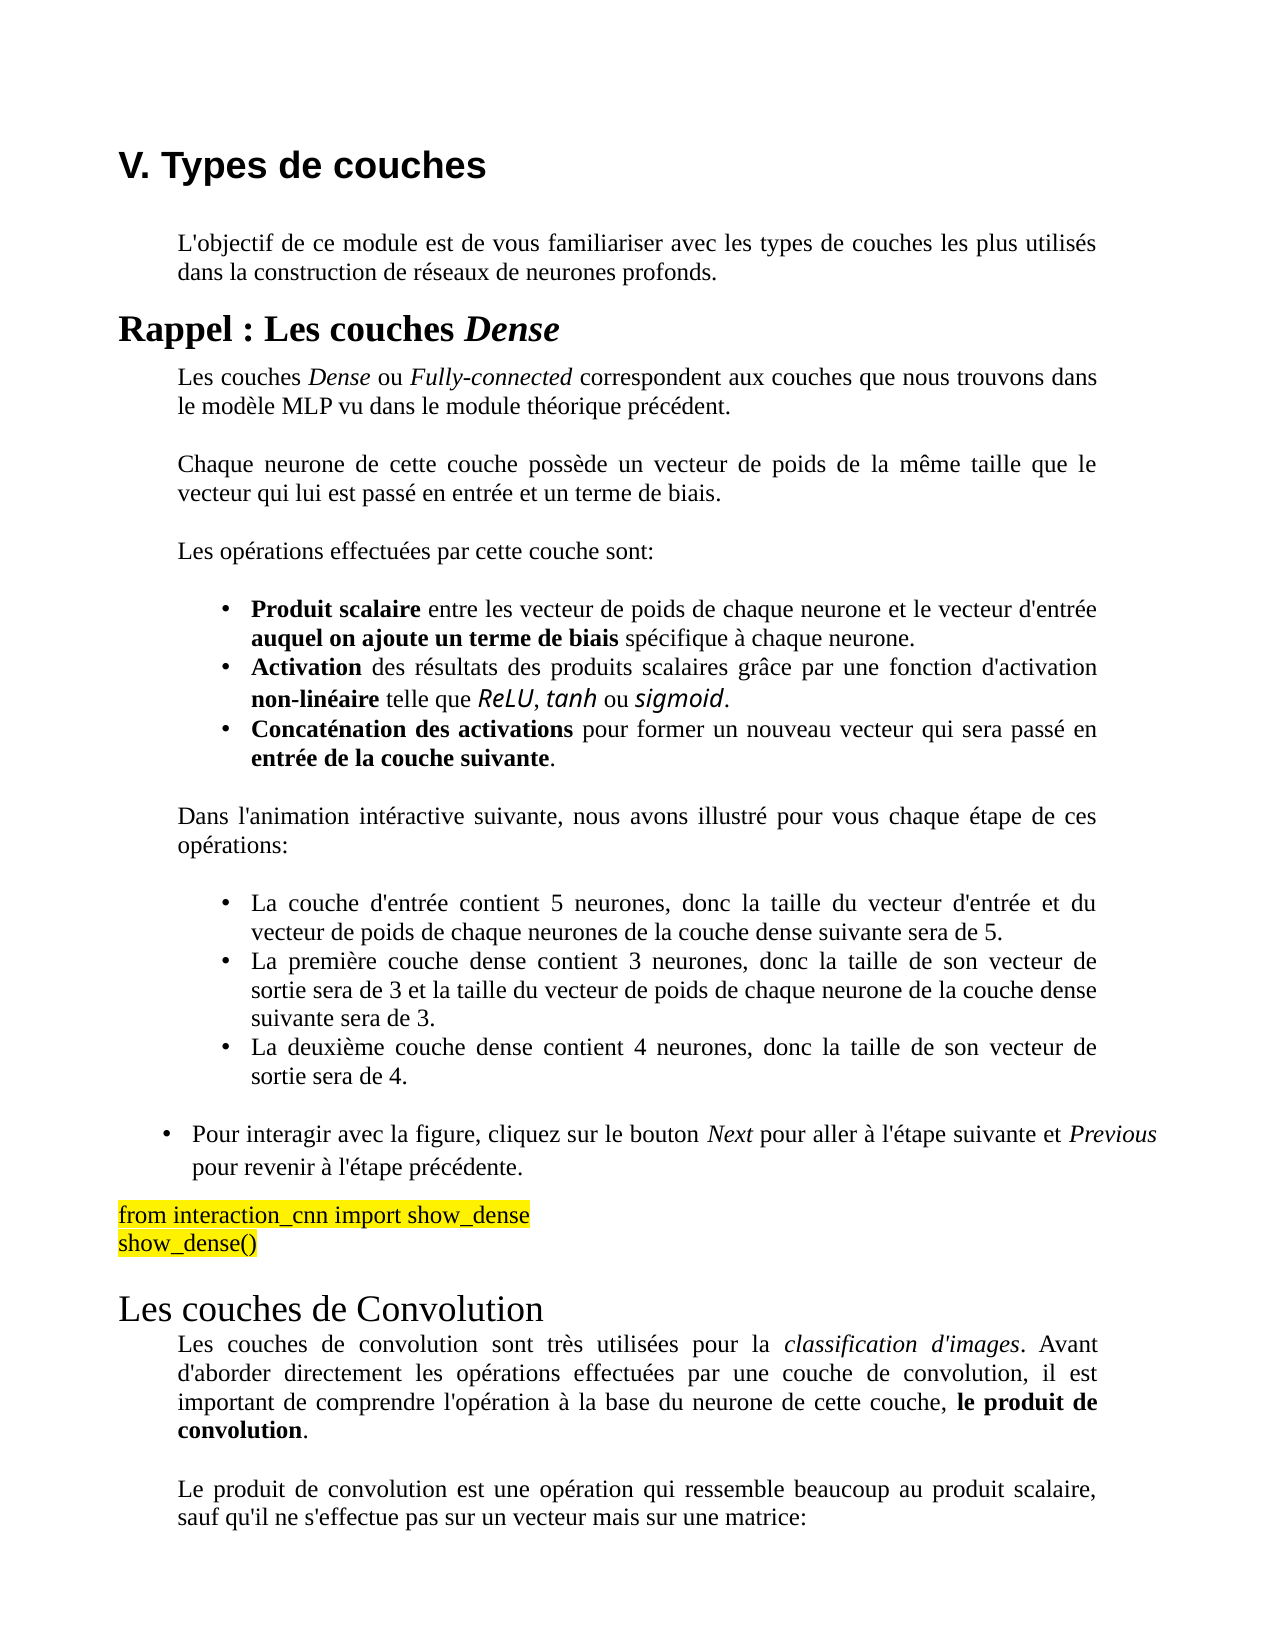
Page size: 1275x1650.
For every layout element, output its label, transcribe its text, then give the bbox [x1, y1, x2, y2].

list La couche d'entrée contient 5 neurones, donc la taille du vecteur d'entrée et du vecteur de poids de chaque neurones de la couche dense suivante sera de 5. [221, 888, 1098, 946]
text Les couches de convolution sont très utilisées pour la classification d'images. Avant d'aborder directement les opérations effectuées par une couche de convolution, il est important de comprendre l'opération à la base du neurone de cette couche, le produit de convolution. [177, 1329, 1098, 1444]
list Concaténation des activations pour former un nouveau vecteur qui sera passé en entrée de la couche suivante. [221, 714, 1098, 772]
subtitle Les couches de Convolution [118, 1286, 1157, 1329]
text L'objectif de ce module est de vous familiariser avec les types de couches les plus utilisés dans la construction de réseaux de neurones profonds. [177, 228, 1098, 286]
subtitle V. Types de couches [118, 143, 1157, 187]
text from interaction_cnn import show_dense [118, 1200, 1157, 1228]
list La deuxième couche dense contient 4 neurones, donc la taille de son vecteur de sortie sera de 4. [221, 1032, 1098, 1090]
subtitle Rappel : Les couches Dense [118, 306, 1157, 349]
list Produit scalaire entre les vecteur de poids de chaque neurone et le vecteur d'entrée auquel on ajoute un terme de biais spécifique à chaque neurone. [221, 594, 1098, 652]
text Dans l'animation intéractive suivante, nous avons illustré pour vous chaque étape de ces opérations: [177, 801, 1098, 859]
text show_dense() [118, 1228, 1157, 1257]
text Les opérations effectuées par cette couche sont: [177, 536, 1098, 565]
text Le produit de convolution est une opération qui ressemble beaucoup au produit scalaire, sauf qu'il ne s'effectue pas sur un vecteur mais sur une matrice: [177, 1474, 1098, 1531]
text Les couches Dense ou Fully-connected correspondent aux couches que nous trouvons dans le modèle MLP vu dans le module théorique précédent. [177, 362, 1098, 419]
list Pour interagir avec la figure, cliquez sur le bouton Next pour aller à l'étape suivante et Previous pour revenir à l'étape précédente. [162, 1119, 1157, 1181]
list La première couche dense contient 3 neurones, donc la taille de son vecteur de sortie sera de 3 et la taille du vecteur de poids de chaque neurone de la couche dense suivante sera de 3. [221, 946, 1098, 1032]
text Chaque neurone de cette couche possède un vecteur de poids de la même taille que le vecteur qui lui est passé en entrée et un terme de biais. [177, 449, 1098, 506]
list Activation des résultats des produits scalaires grâce par une fonction d'activation non-linéaire telle que ReLU, tanh ou sigmoid. [221, 652, 1098, 714]
